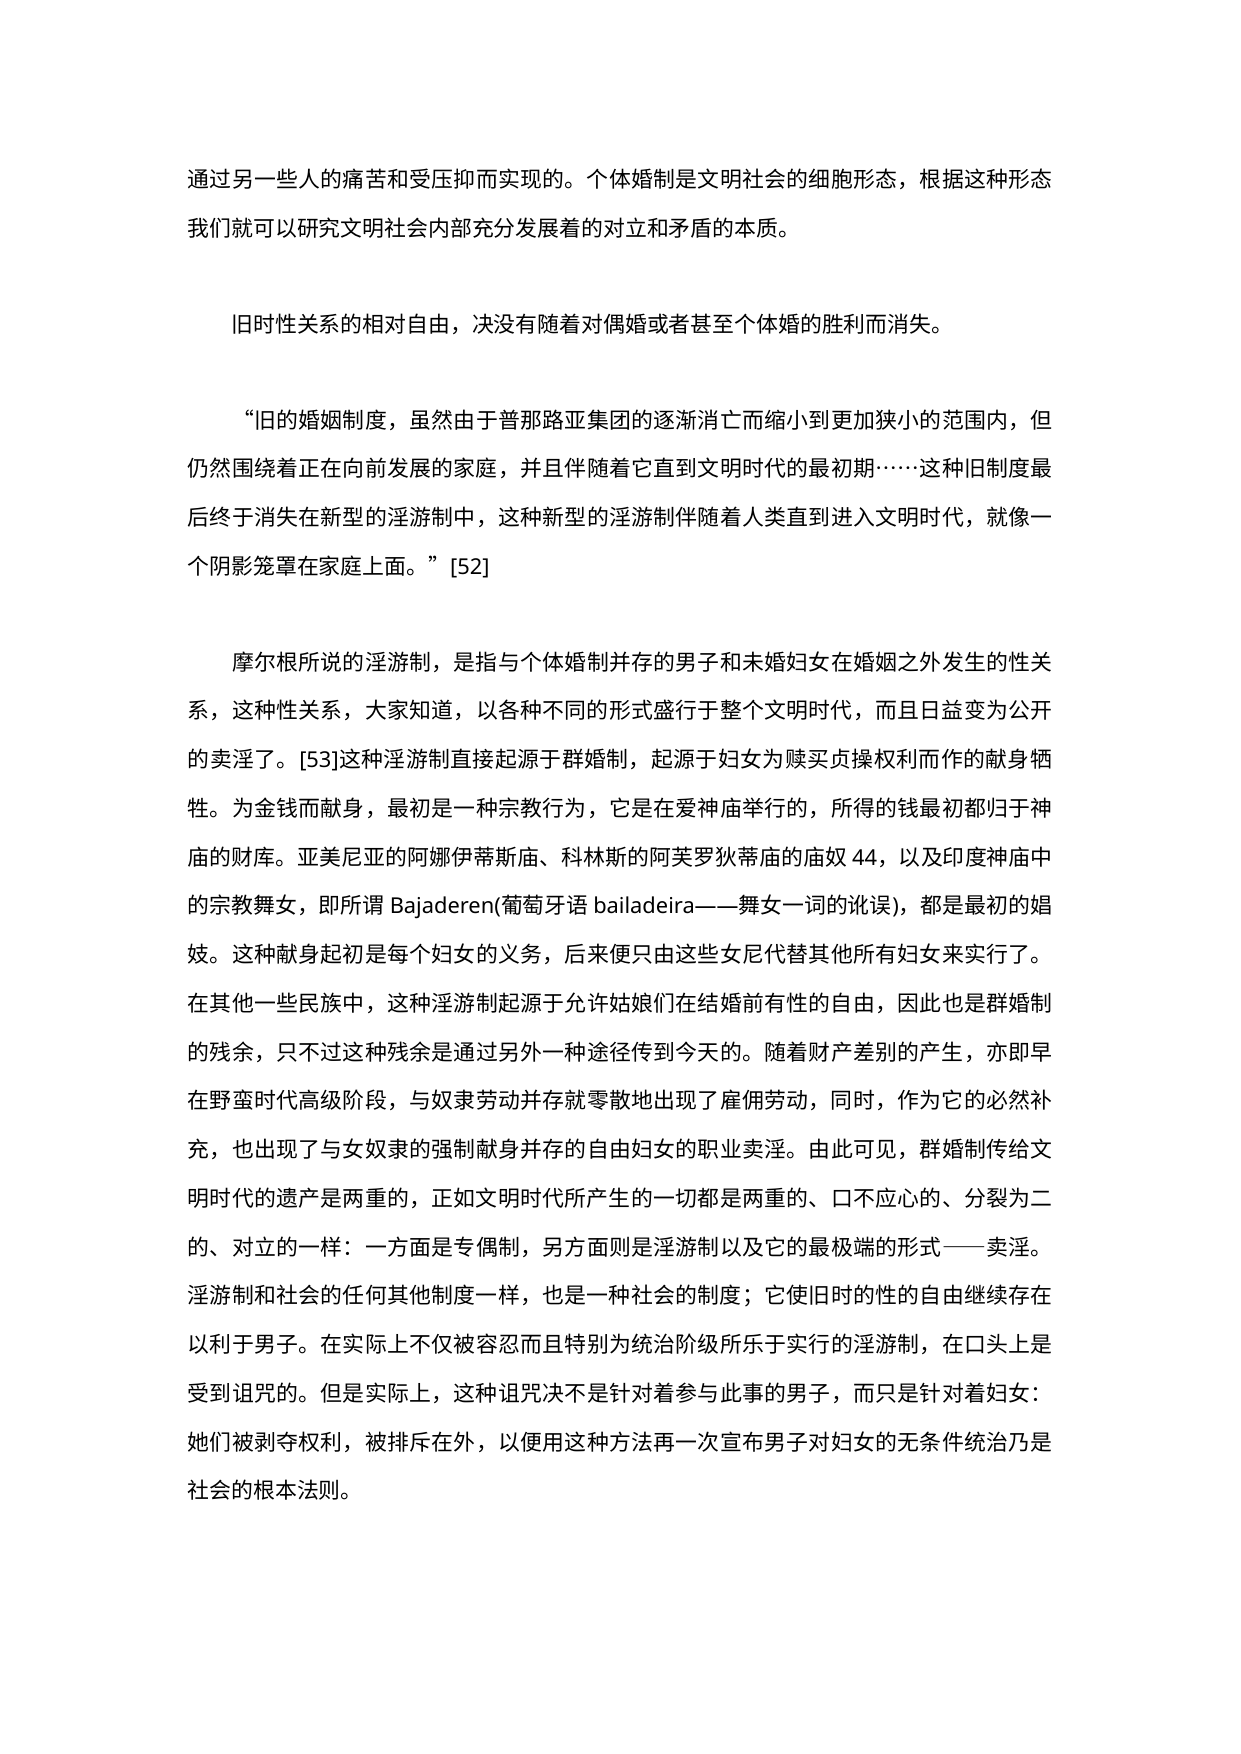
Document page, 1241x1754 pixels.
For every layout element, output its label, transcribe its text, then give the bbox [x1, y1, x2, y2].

text “旧的婚姻制度，虽然由于普那路亚集团的逐渐消亡而缩小到更加狭小的范围内，但仍然围绕着正在向前发展的家庭，并且伴随着它直到文明时代的最初期……这种旧制度最后终于消失在新型的淫游制中，这种新型的淫游制伴随着人类直到进入文明时代，就像一个阴影笼罩在家庭上面。”[52] [187, 402, 1053, 581]
text 可见，个体婚制在历史上决不是作为男女之间的和好而出现的，更不是作为这种和好的最高形式而出现的。恰好相反。它是作为女性被男性奴役，作为整个史前时代所未有的两性冲突的宣告而出现的。在马克思和我于1846年合写的一个旧的、未发表的手稿中，我发现了如下一句话：“最初的分工是男女之间为了生育子女而发生的分工。”43现在我可以补充几句：在历史上出现的最初的阶级对立，是同个体婚制下的夫妻间的对抗的发展同时发生的，而最初的阶级压迫是同男性对女性的压迫同时发生的。个体婚制是一个伟大的历史的进步，但同时它同奴隶制和私有制一起，却开辟了一个一直继续到今天的时代，在这个时代中，任何进步同时也是相对的退步，因为在这种进步中一些人的幸福和发展是通过另一些人的痛苦和受压抑而实现的。个体婚制是文明社会的细胞形态，根据这种形态，我们就可以研究文明社会内部充分发展着的对立和矛盾的本质。 [187, 162, 1053, 243]
text 摩尔根所说的淫游制，是指与个体婚制并存的男子和未婚妇女在婚姻之外发生的性关系，这种性关系，大家知道，以各种不同的形式盛行于整个文明时代，而且日益变为公开的卖淫了。[53]这种淫游制直接起源于群婚制，起源于妇女为赎买贞操权利而作的献身牺牲。为金钱而献身，最初是一种宗教行为，它是在爱神庙举行的，所得的钱最初都归于神庙的财库。亚美尼亚的阿娜伊蒂斯庙、科林斯的阿芙罗狄蒂庙的庙奴44，以及印度神庙中的宗教舞女，即所谓Bajaderen(葡萄牙语bailadeira——舞女一词的讹误)，都是最初的娼妓。这种献身起初是每个妇女的义务，后来便只由这些女尼代替其他所有妇女来实行了。在其他一些民族中，这种淫游制起源于允许姑娘们在结婚前有性的自由，因此也是群婚制的残余，只不过这种残余是通过另外一种途径传到今天的。随着财产差别的产生，亦即早在野蛮时代高级阶段，与奴隶劳动并存就零散地出现了雇佣劳动，同时，作为它的必然补充，也出现了与女奴隶的强制献身并存的自由妇女的职业卖淫。由此可见，群婚制传给文明时代的遗产是两重的，正如文明时代所产生的一切都是两重的、口不应心的、分裂为二的、对立的一样：一方面是专偶制，另方面则是淫游制以及它的最极端的形式——卖淫。淫游制和社会的任何其他制度一样，也是一种社会的制度；它使旧时的性的自由继续存在，以利于男子。在实际上不仅被容忍而且特别为统治阶级所乐于实行的淫游制，在口头上是受到诅咒的。但是实际上，这种诅咒决不是针对着参与此事的男子，而只是针对着妇女：她们被剥夺权利，被排斥在外，以便用这种方法再一次宣布男子对妇女的无条件统治乃是社会的根本法则。 [187, 644, 1053, 1505]
text 旧时性关系的相对自由，决没有随着对偶婚或者甚至个体婚的胜利而消失。 [187, 306, 1053, 339]
